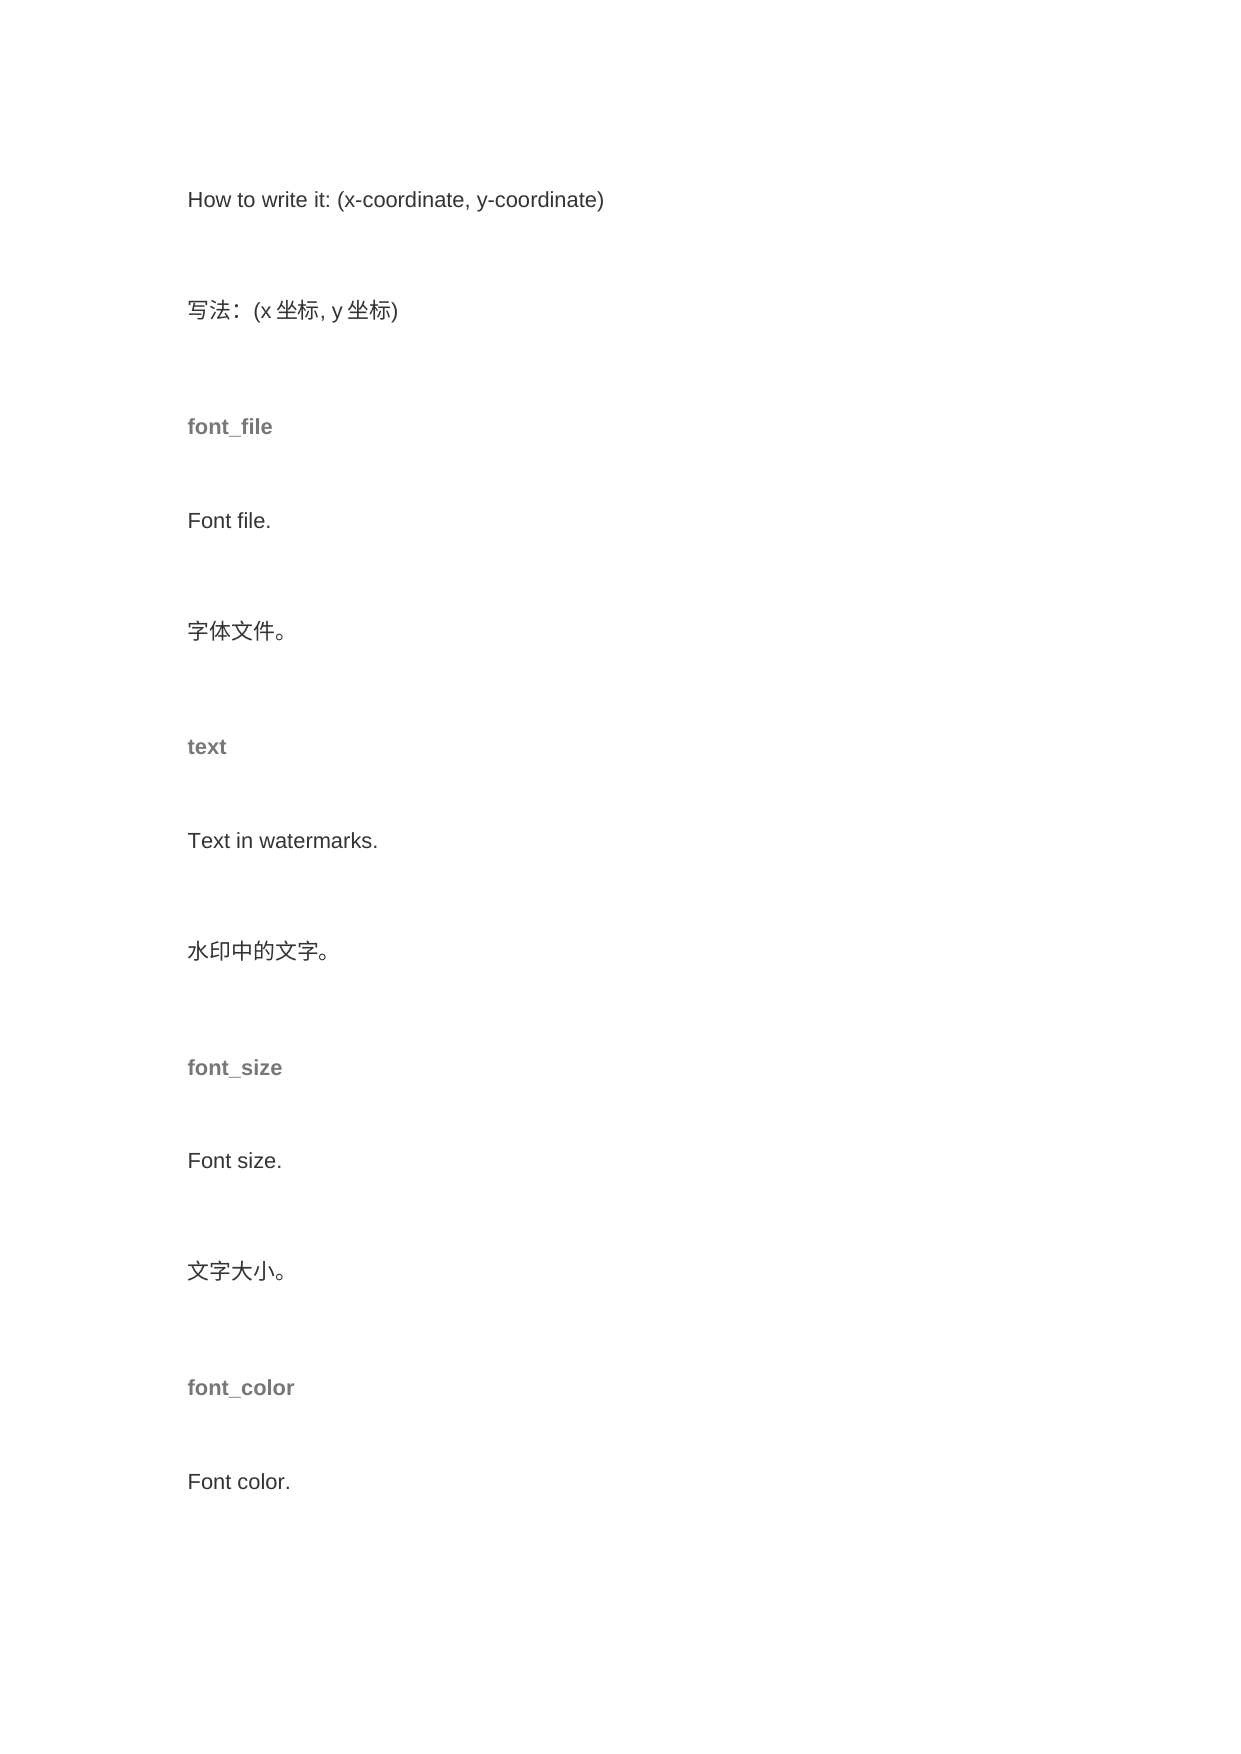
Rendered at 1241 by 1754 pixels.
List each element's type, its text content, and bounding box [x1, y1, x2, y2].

text font_color [187, 1346, 1053, 1408]
text Font color. [187, 1439, 1053, 1502]
text font_size [187, 1025, 1053, 1088]
text 水印中的文字。 [187, 908, 1053, 971]
text How to write it: (x-coordinate, y-coordinate) [187, 158, 1053, 221]
text 写法：(x坐标, y坐标) [187, 268, 1053, 330]
text Font size. [187, 1119, 1053, 1182]
text 文字大小。 [187, 1228, 1053, 1291]
text text [187, 705, 1053, 768]
text font_file [187, 385, 1053, 447]
text Font file. [187, 478, 1053, 541]
text 字体文件。 [187, 588, 1053, 650]
text Text in watermarks. [187, 799, 1053, 861]
